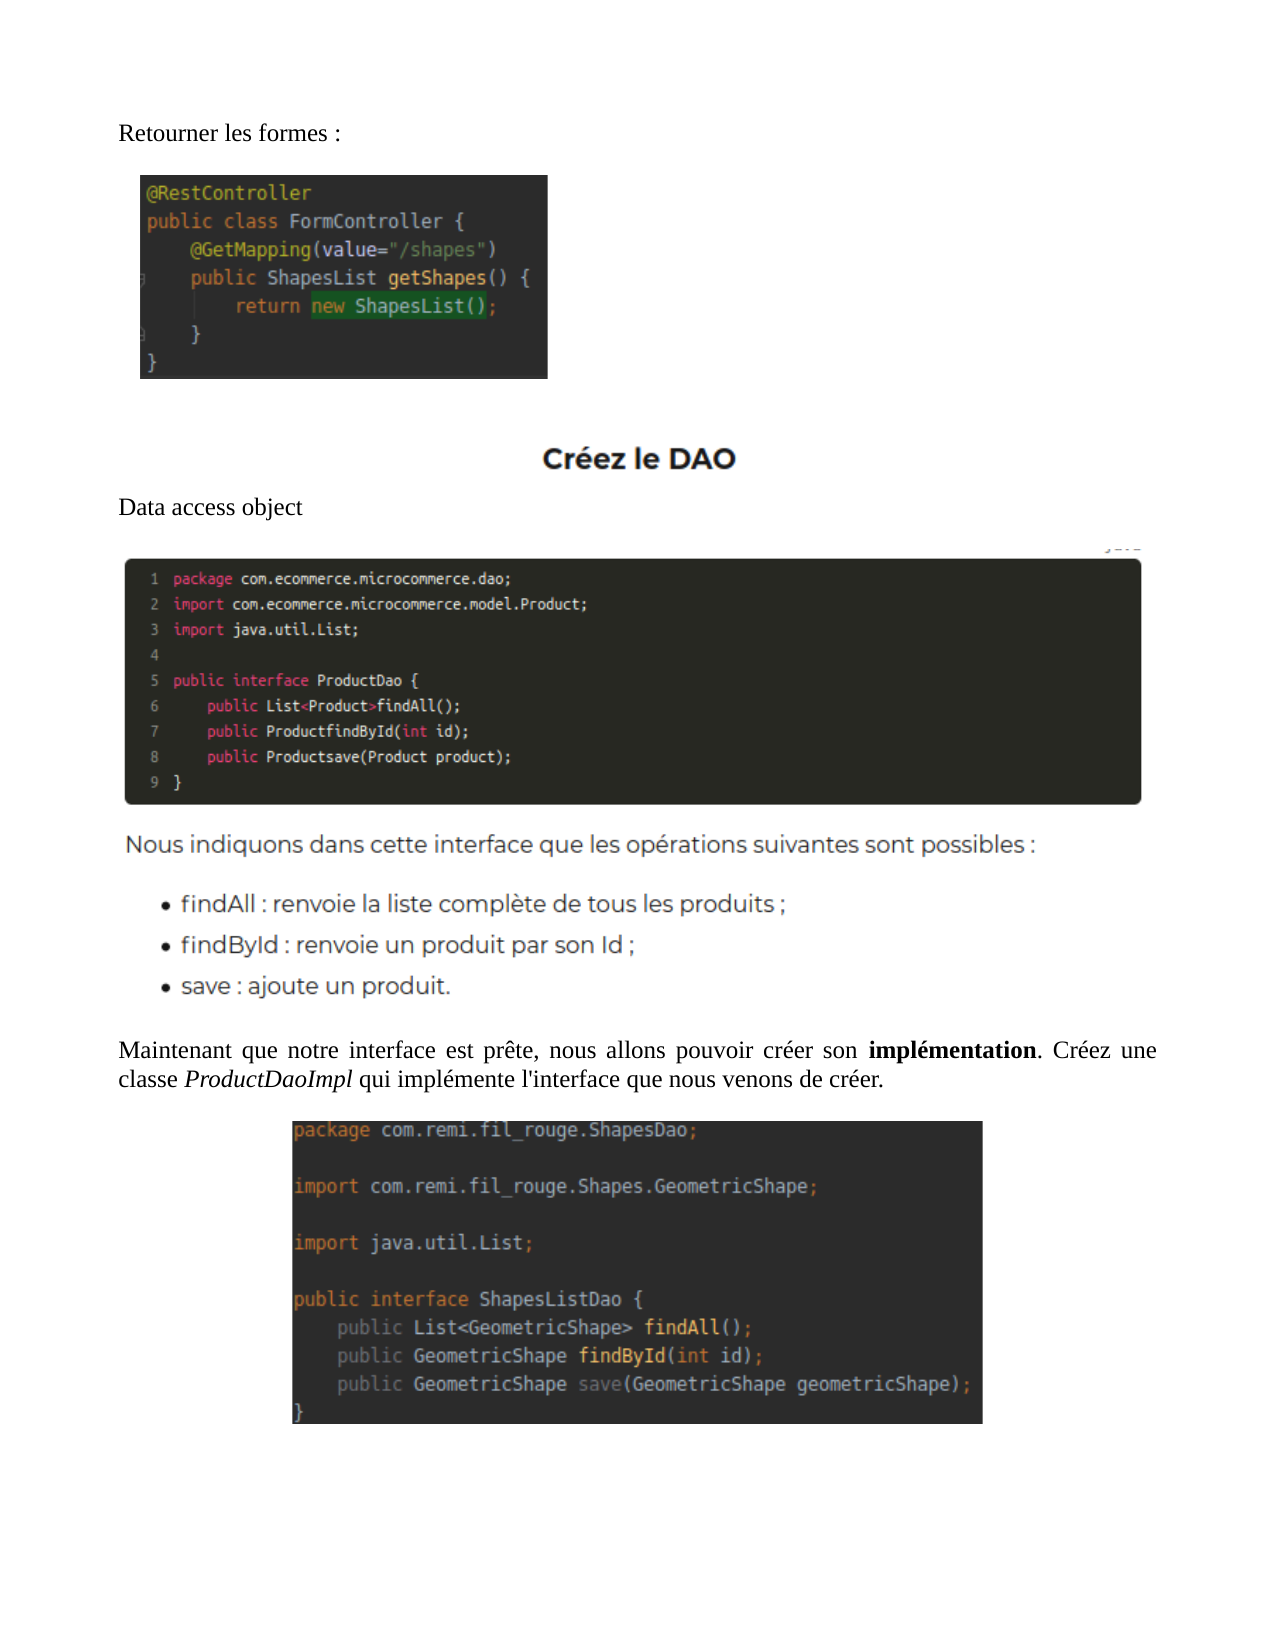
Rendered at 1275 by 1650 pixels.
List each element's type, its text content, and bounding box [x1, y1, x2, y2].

text Maintenant que notre interface est prête, nous allons pouvoir créer son implémentation. Créez une classe ProductDaoImpl qui implémente l'interface que nous venons de créer. [118, 1035, 1157, 1093]
text Data access object [118, 492, 1157, 521]
picture [527, 434, 748, 479]
text Retourner les formes : [118, 118, 1157, 147]
picture [118, 549, 1157, 1007]
picture [292, 1121, 983, 1424]
picture [140, 175, 548, 379]
